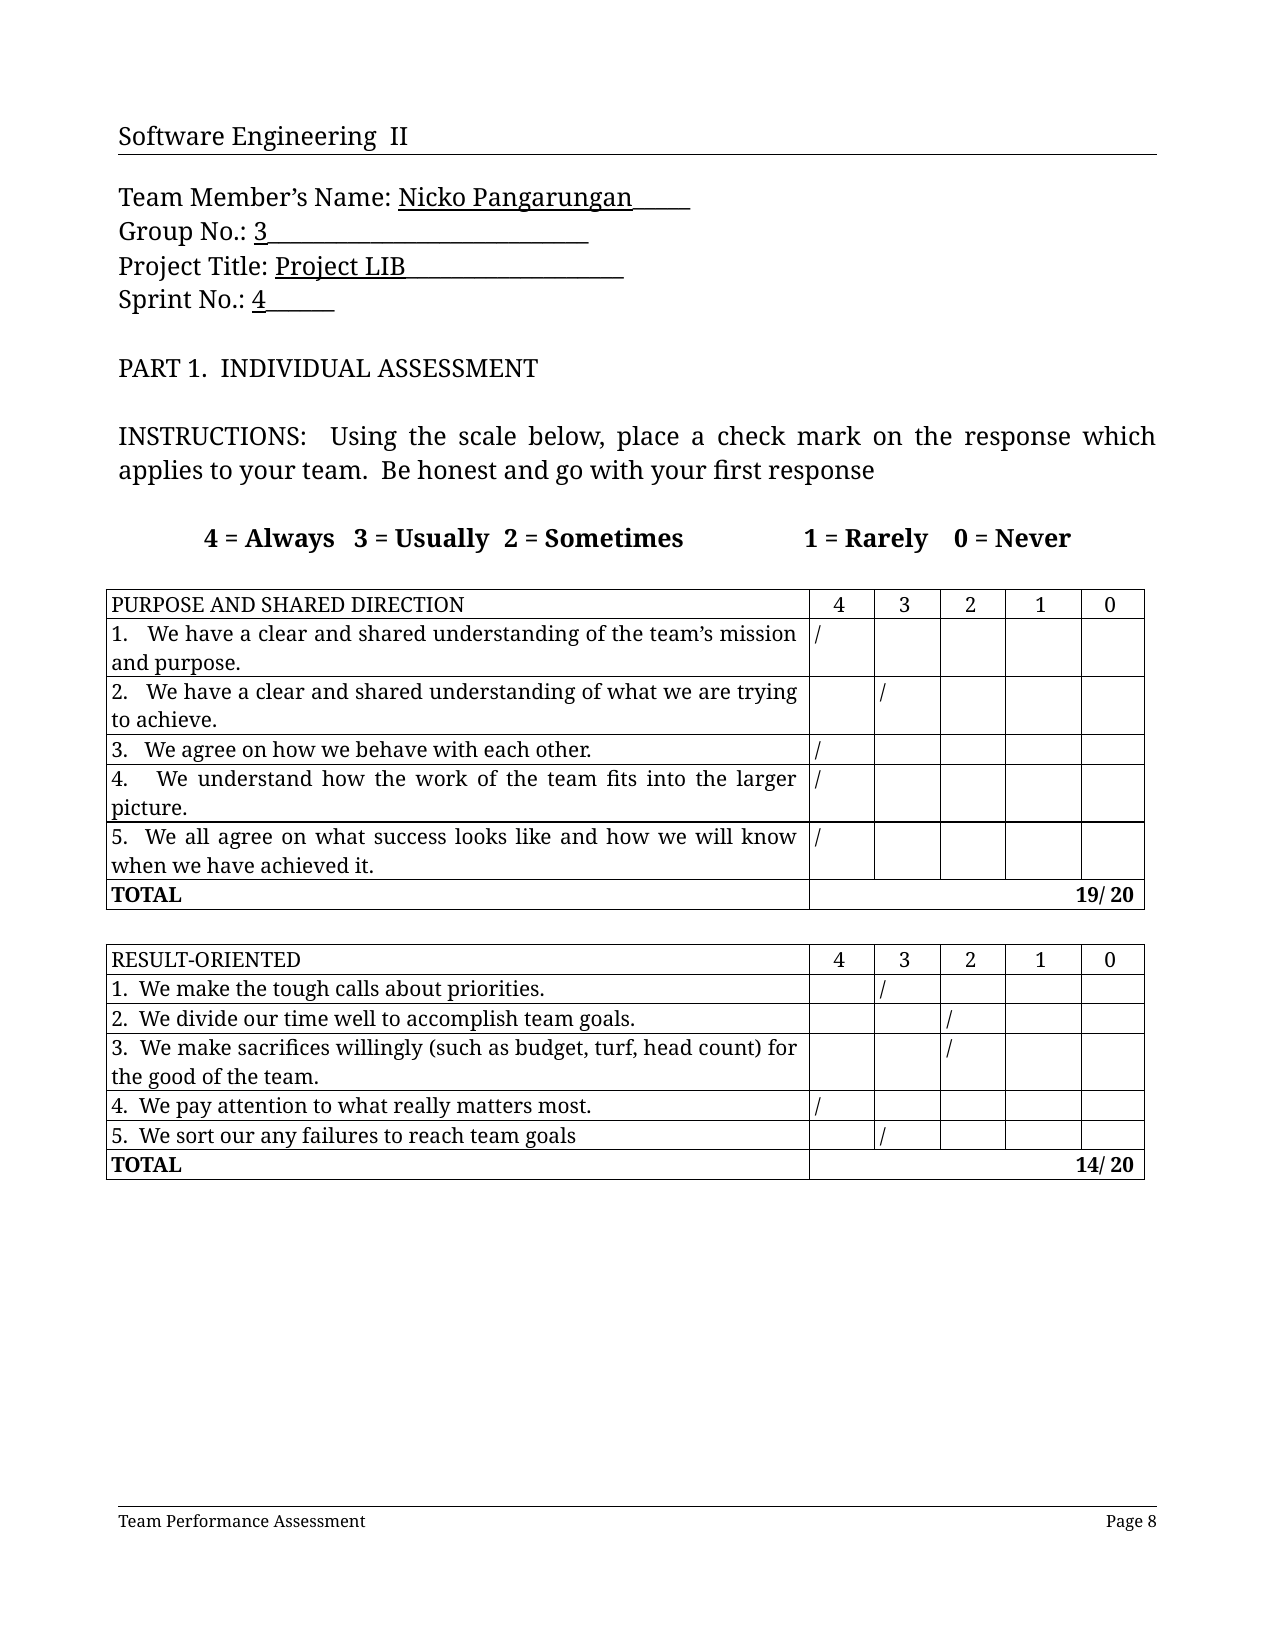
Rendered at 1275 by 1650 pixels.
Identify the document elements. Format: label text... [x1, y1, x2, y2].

table_header 3 [875, 945, 940, 973]
table_cell TOTAL [107, 880, 809, 909]
table_cell 4. We understand how the work of the team fits into the larger picture. [107, 765, 809, 821]
table_cell [941, 1091, 1005, 1120]
table_cell 14/ 20 [810, 1150, 1144, 1179]
table_header 3 [875, 590, 940, 618]
table_cell / [875, 677, 940, 734]
table_cell [1082, 735, 1144, 763]
table_cell [941, 823, 1005, 879]
table_header 2 [941, 945, 1005, 973]
table_header 0 [1082, 945, 1144, 973]
table_cell [1006, 619, 1081, 676]
table_cell [875, 1091, 940, 1120]
table_cell [1006, 677, 1081, 734]
text 4 = Always 3 = Usually 2 = Sometimes 1 = Rarely 0 = Never [118, 521, 1157, 555]
table_cell 19/ 20 [810, 880, 1144, 909]
text Sprint No.: 4______ [118, 282, 1157, 316]
table_cell [810, 677, 874, 734]
table_cell [810, 975, 874, 1003]
table_cell [1082, 619, 1144, 676]
table_cell [941, 765, 1005, 821]
table_cell 1. We have a clear and shared understanding of the team’s mission and purpose. [107, 619, 809, 676]
table_cell [1006, 1004, 1081, 1032]
table_cell / [810, 765, 874, 821]
table_cell 2. We divide our time well to accomplish team goals. [107, 1004, 809, 1032]
table_cell [1006, 735, 1081, 763]
table_header 2 [941, 590, 1005, 618]
table_cell [810, 1121, 874, 1149]
table_cell / [810, 823, 874, 879]
table_cell [941, 975, 1005, 1003]
table_cell / [941, 1004, 1005, 1032]
table_cell [1082, 1004, 1144, 1032]
table_cell [875, 765, 940, 821]
table_cell 4. We pay attention to what really matters most. [107, 1091, 809, 1120]
text Project Title: Project LIB___________________ [118, 248, 1157, 282]
table_cell [875, 619, 940, 676]
table_cell / [875, 975, 940, 1003]
table_header 4 [810, 945, 874, 973]
table_cell 2. We have a clear and shared understanding of what we are trying to achieve. [107, 677, 809, 734]
table_cell / [941, 1034, 1005, 1090]
table_cell / [810, 735, 874, 763]
table_cell TOTAL [107, 1150, 809, 1179]
table_header RESULT-ORIENTED [107, 945, 809, 973]
table_cell [1006, 1091, 1081, 1120]
text Group No.: 3____________________________ [118, 214, 1157, 248]
table_header 4 [810, 590, 874, 618]
table_cell [1006, 975, 1081, 1003]
table_cell [941, 1121, 1005, 1149]
table_cell [1006, 765, 1081, 821]
table_cell [1006, 823, 1081, 879]
table_cell [1006, 1034, 1081, 1090]
table_cell 5. We all agree on what success looks like and how we will know when we have achieved it. [107, 823, 809, 879]
table_cell [875, 1034, 940, 1090]
table_cell [875, 1004, 940, 1032]
table_cell [875, 735, 940, 763]
table_header 1 [1006, 945, 1081, 973]
table_cell [1006, 1121, 1081, 1149]
table_cell 1. We make the tough calls about priorities. [107, 975, 809, 1003]
table_cell [810, 1004, 874, 1032]
table_header 1 [1006, 590, 1081, 618]
table_header 0 [1082, 590, 1144, 618]
table_cell [875, 823, 940, 879]
table_cell [1082, 677, 1144, 734]
table_cell / [810, 619, 874, 676]
table_cell [941, 677, 1005, 734]
table_cell [1082, 1091, 1144, 1120]
table_cell [1082, 823, 1144, 879]
table_cell [941, 619, 1005, 676]
table_header PURPOSE AND SHARED DIRECTION [107, 590, 809, 618]
table_cell [1082, 975, 1144, 1003]
table_cell [1082, 1034, 1144, 1090]
table_cell 3. We make sacrifices willingly (such as budget, turf, head count) for the good of the team. [107, 1034, 809, 1090]
table_cell 5. We sort our any failures to reach team goals [107, 1121, 809, 1149]
table_cell 3. We agree on how we behave with each other. [107, 735, 809, 763]
table_cell [1082, 765, 1144, 821]
table_cell [1082, 1121, 1144, 1149]
text INSTRUCTIONS: Using the scale below, place a check mark on the response which applies to your team. Be honest and go with your first response [118, 418, 1157, 487]
text Team Member’s Name: Nicko Pangarungan_____ [118, 180, 1157, 214]
table_cell / [875, 1121, 940, 1149]
text PART 1. INDIVIDUAL ASSESSMENT [118, 350, 1157, 384]
table_cell / [810, 1091, 874, 1120]
table_cell [941, 735, 1005, 763]
table_cell [810, 1034, 874, 1090]
